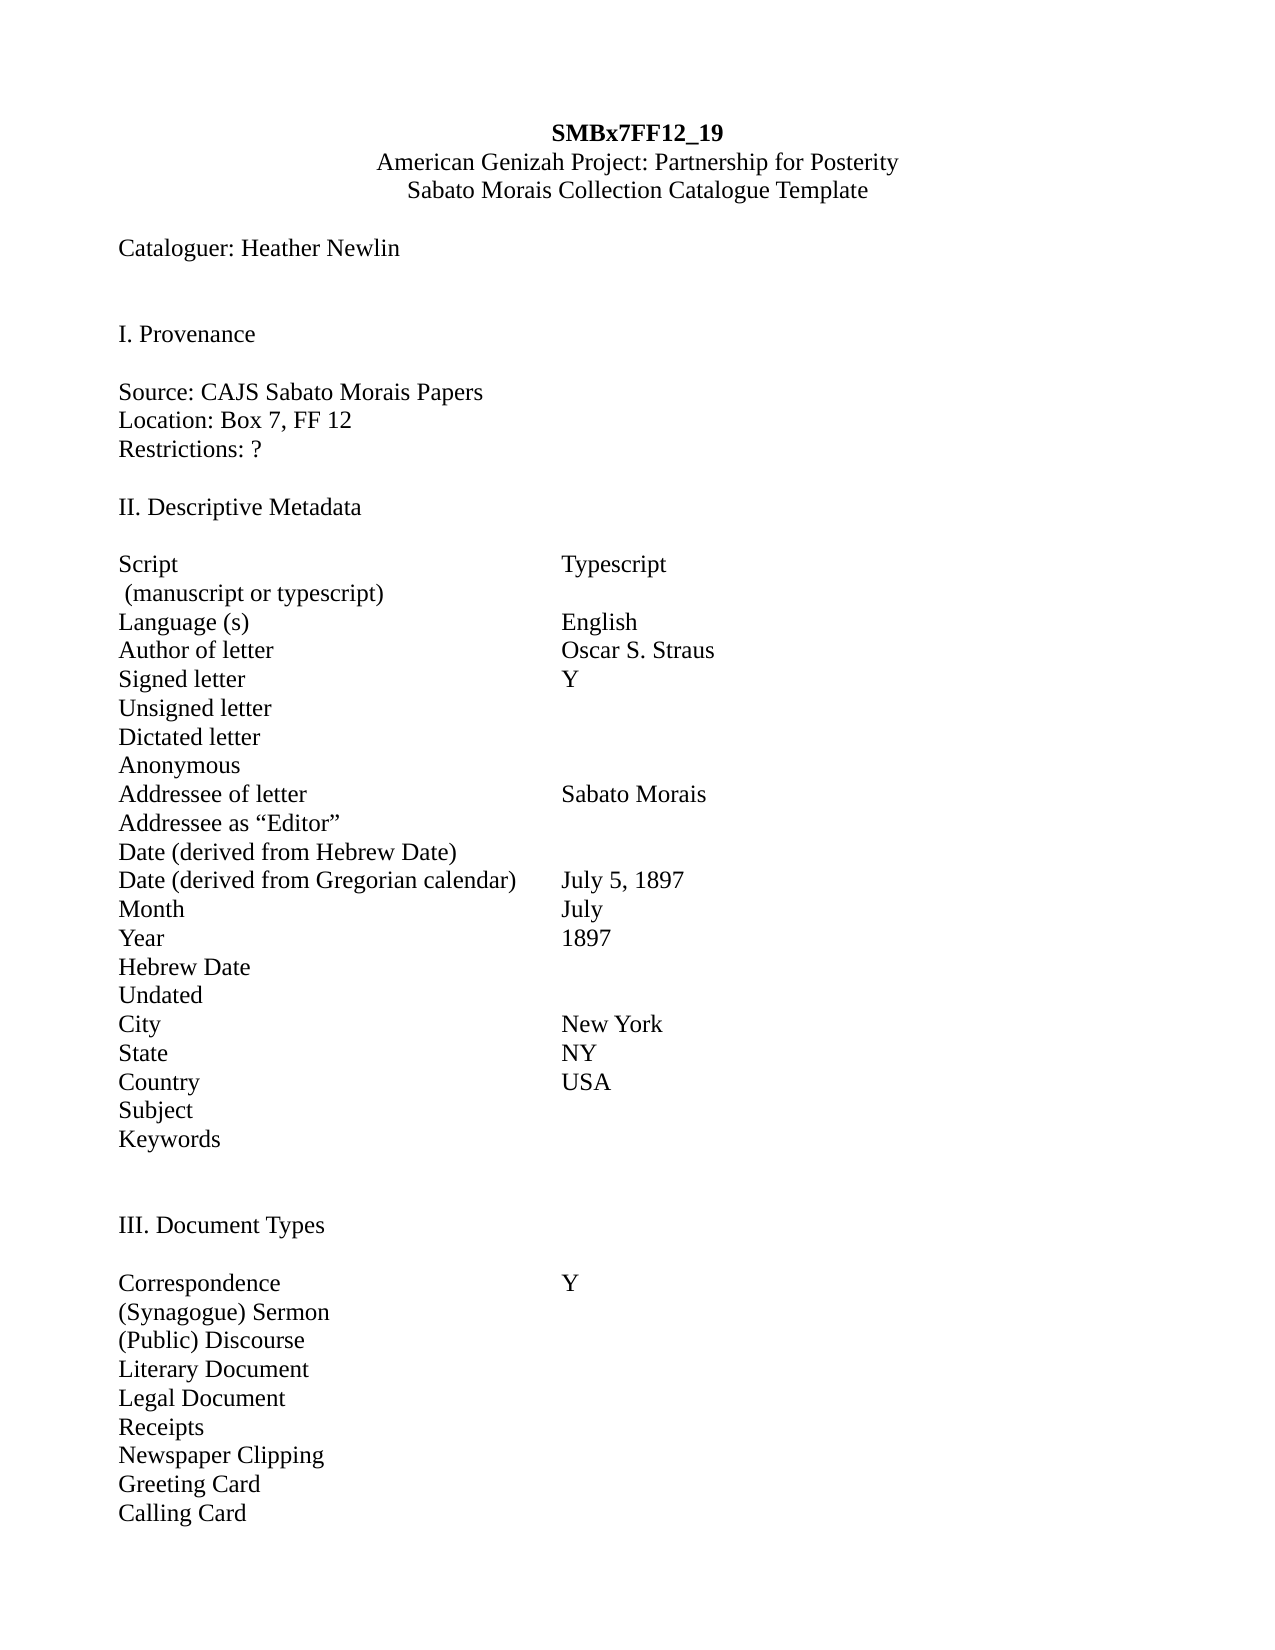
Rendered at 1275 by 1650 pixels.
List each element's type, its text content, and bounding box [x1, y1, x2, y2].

text Dictated letter [118, 722, 1157, 751]
text Receipts [118, 1412, 1157, 1441]
text I. Provenance [118, 319, 1157, 348]
text City New York [118, 1009, 1157, 1038]
text Addressee as “Editor” [118, 808, 1157, 837]
text Legal Document [118, 1383, 1157, 1412]
text Script Typescript [118, 549, 1157, 578]
text Hebrew Date [118, 952, 1157, 981]
text Date (derived from Hebrew Date) [118, 837, 1157, 866]
text Date (derived from Gregorian calendar) July 5, 1897 [118, 866, 1157, 894]
text Unsigned letter [118, 693, 1157, 722]
text Anonymous [118, 751, 1157, 779]
text Keywords [118, 1124, 1157, 1153]
text Undated [118, 981, 1157, 1009]
text Calling Card [118, 1498, 1157, 1527]
text Subject [118, 1096, 1157, 1124]
text Location: Box 7, FF 12 [118, 406, 1157, 434]
text Addressee of letter Sabato Morais [118, 779, 1157, 808]
text (manuscript or typescript) [118, 578, 1157, 607]
text Author of letter Oscar S. Straus [118, 636, 1157, 664]
text Month July [118, 894, 1157, 923]
text II. Descriptive Metadata [118, 492, 1157, 521]
text Source: CAJS Sabato Morais Papers [118, 377, 1157, 406]
text (Synagogue) Sermon [118, 1297, 1157, 1326]
text American Genizah Project: Partnership for Posterity [118, 147, 1157, 176]
text Correspondence Y [118, 1268, 1157, 1297]
text Greeting Card [118, 1469, 1157, 1498]
text Literary Document [118, 1354, 1157, 1383]
text Language (s) English [118, 607, 1157, 636]
text III. Document Types [118, 1211, 1157, 1239]
text Sabato Morais Collection Catalogue Template [118, 176, 1157, 204]
text SMBx7FF12_19 [118, 118, 1157, 147]
text Signed letter Y [118, 664, 1157, 693]
text Cataloguer: Heather Newlin [118, 233, 1157, 262]
text (Public) Discourse [118, 1326, 1157, 1354]
text Restrictions: ? [118, 434, 1157, 463]
text Country USA [118, 1067, 1157, 1096]
text Year 1897 [118, 923, 1157, 952]
text State NY [118, 1038, 1157, 1067]
text Newspaper Clipping [118, 1441, 1157, 1469]
